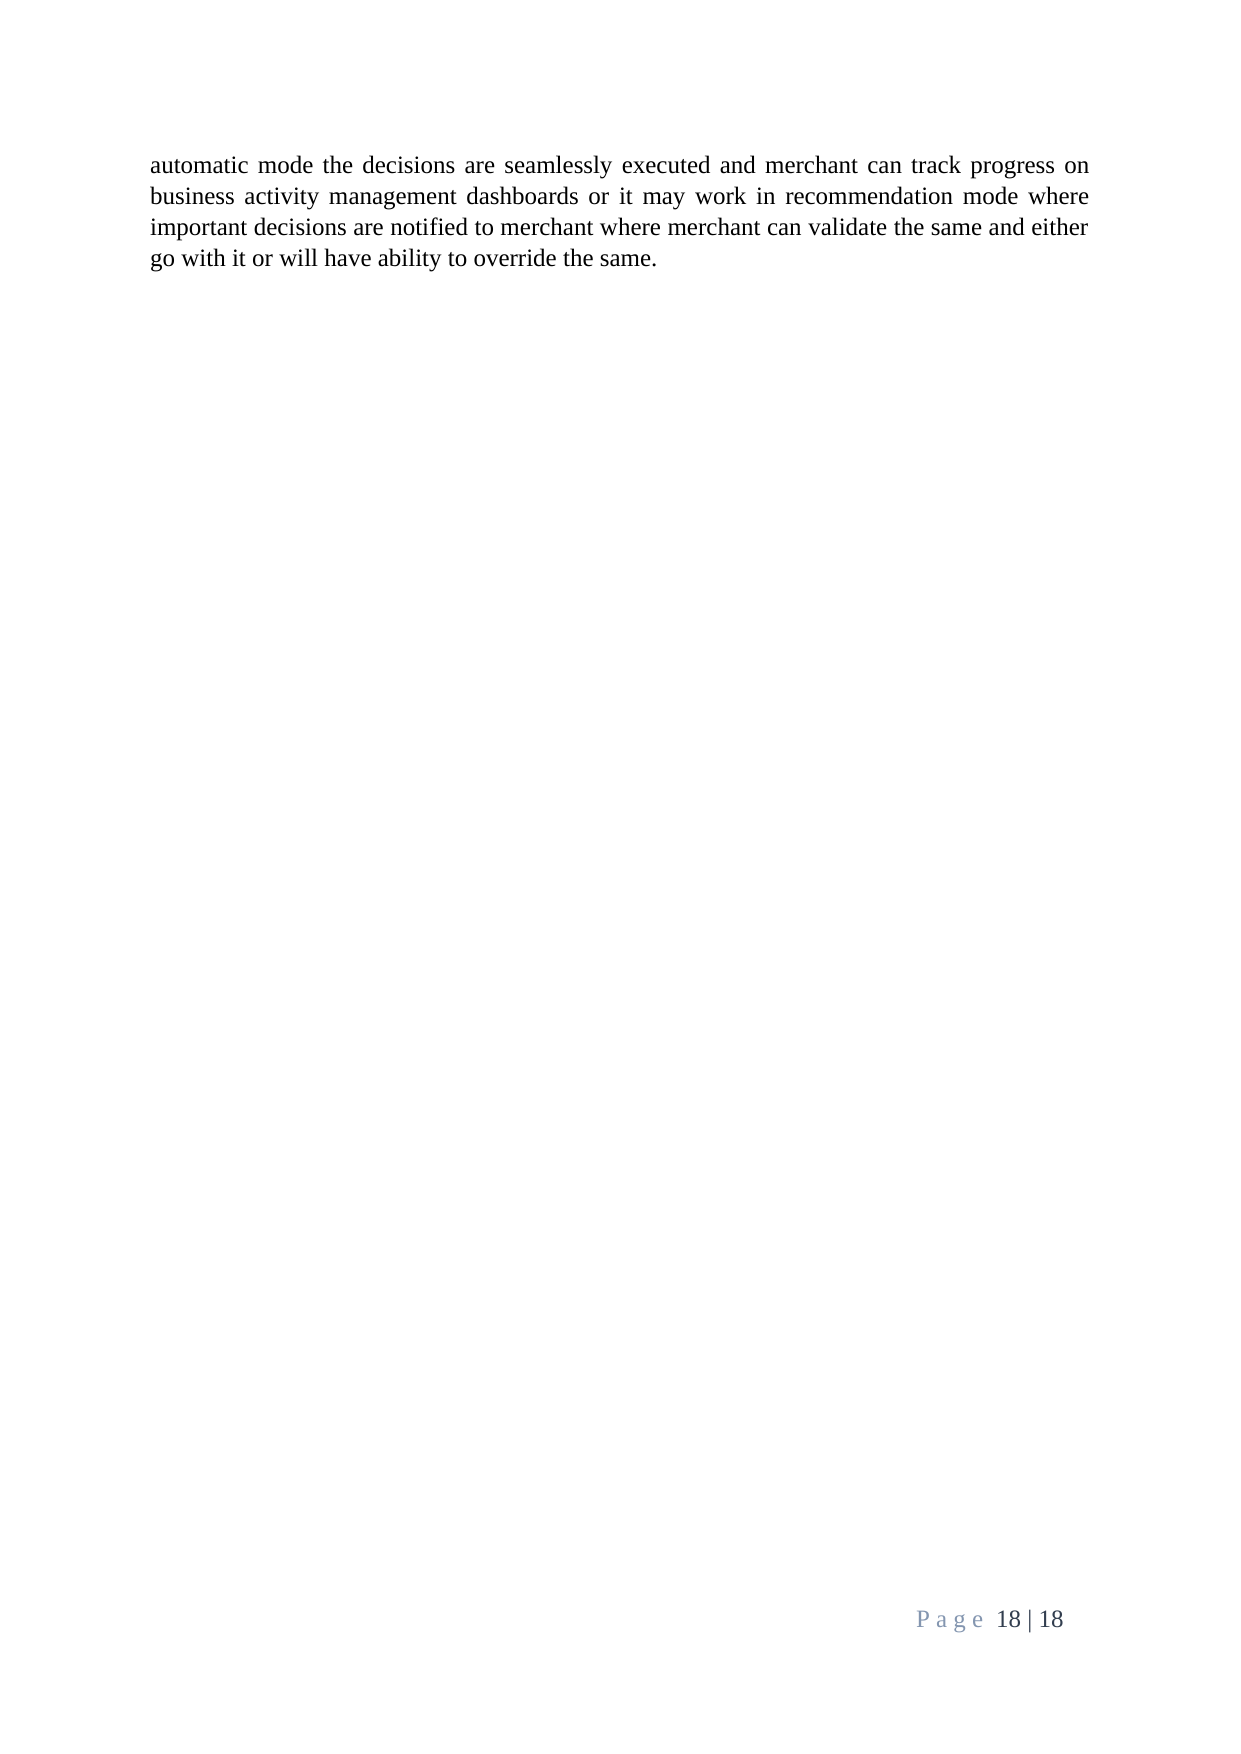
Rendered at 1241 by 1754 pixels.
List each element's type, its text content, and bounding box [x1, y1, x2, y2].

text automatic mode the decisions are seamlessly executed and merchant can track progress on business activity management dashboards or it may work in recommendation mode where important decisions are notified to merchant where merchant can validate the same and either go with it or will have ability to override the same. [150, 150, 1090, 272]
